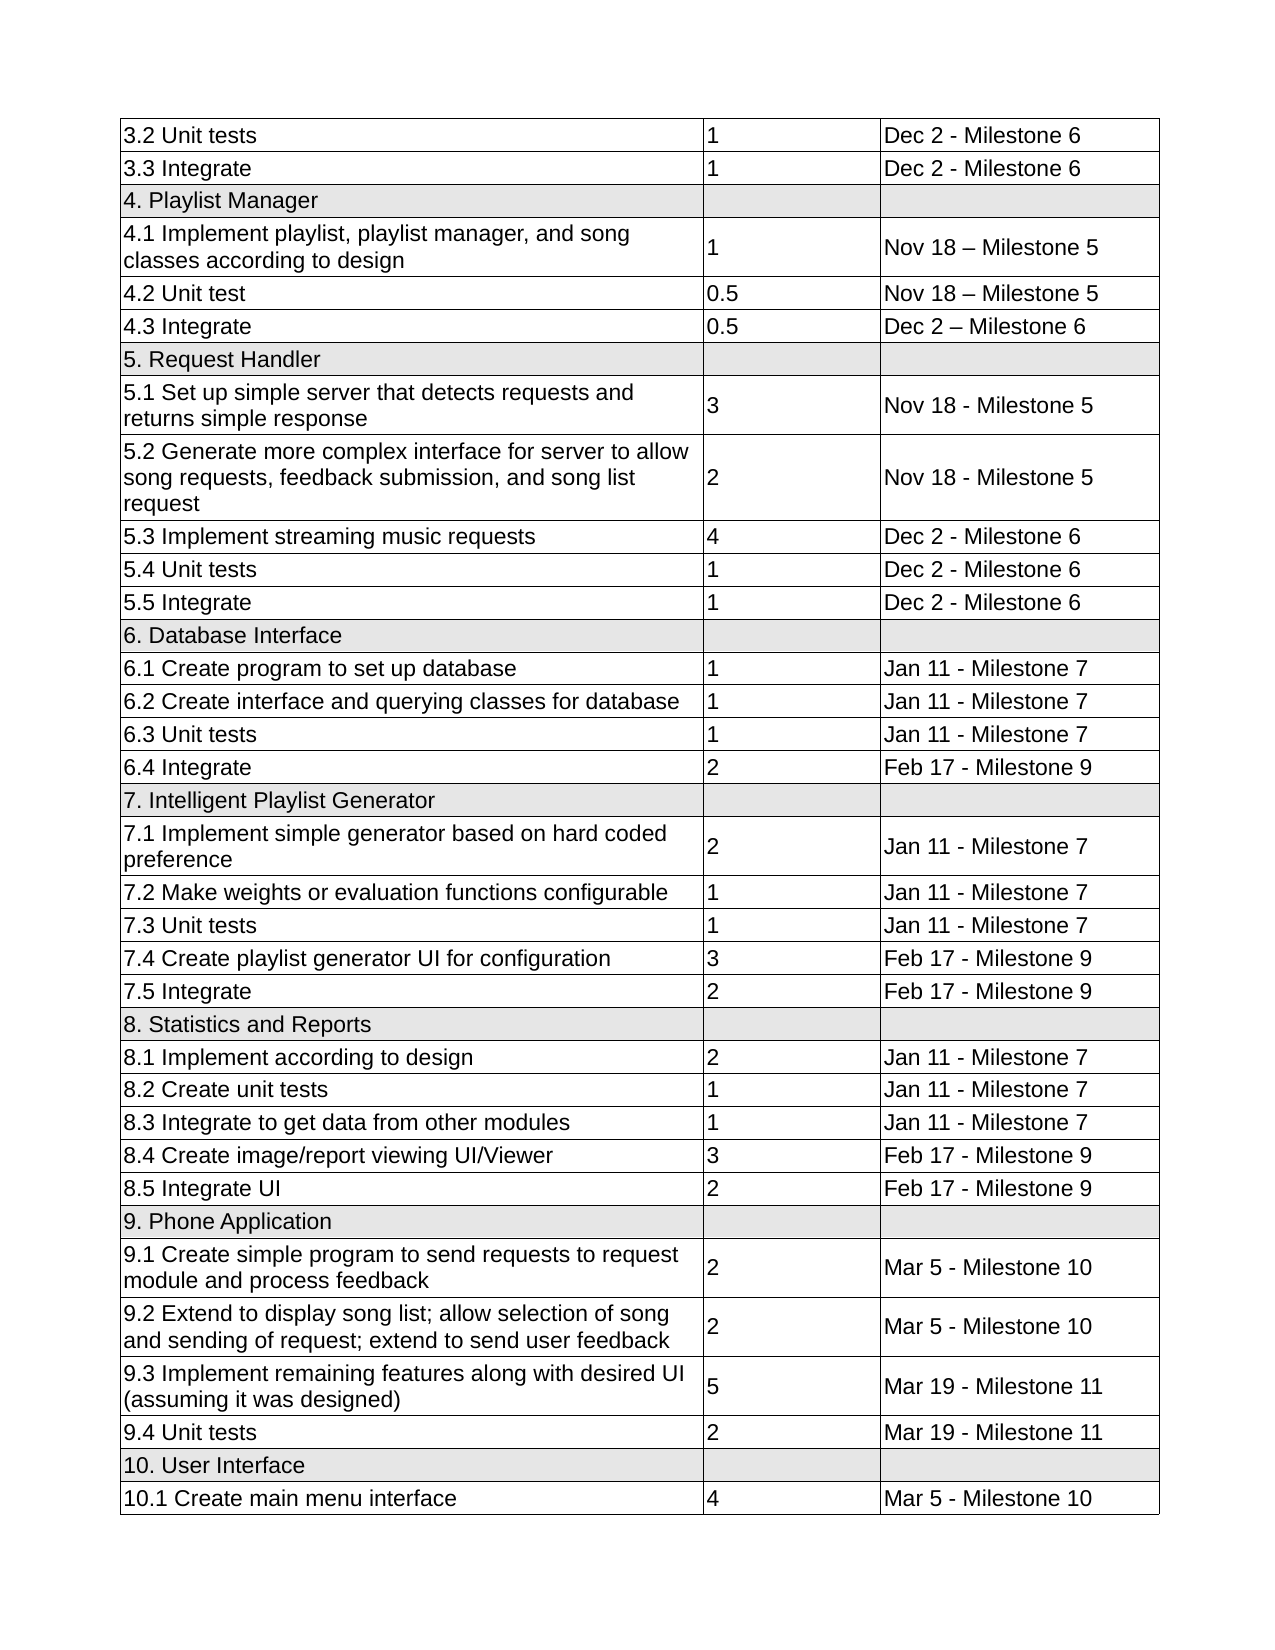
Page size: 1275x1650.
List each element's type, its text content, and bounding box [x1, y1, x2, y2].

table_cell 5 [704, 1357, 880, 1415]
table_cell Jan 11 - Milestone 7 [881, 653, 1159, 684]
table_cell 7.4 Create playlist generator UI for configuration [121, 942, 703, 974]
table_cell 8.4 Create image/report viewing UI/Viewer [121, 1140, 703, 1172]
table_cell 1 [704, 152, 880, 184]
table_cell 4.3 Integrate [121, 310, 703, 342]
table_cell 7.3 Unit tests [121, 909, 703, 941]
table_cell Nov 18 - Milestone 5 [881, 376, 1159, 434]
table_cell Feb 17 - Milestone 9 [881, 1173, 1159, 1204]
table_cell [704, 1008, 880, 1040]
table_cell 2 [704, 1298, 880, 1356]
table_cell 5.2 Generate more complex interface for server to allow song requests, feedback submission, and song list request [121, 435, 703, 520]
table_cell [881, 343, 1159, 375]
table_cell 6.4 Integrate [121, 751, 703, 783]
table_cell 6.3 Unit tests [121, 718, 703, 750]
table_cell 7.2 Make weights or evaluation functions configurable [121, 876, 703, 908]
table_cell 8. Statistics and Reports [121, 1008, 703, 1040]
table_cell Dec 2 - Milestone 6 [881, 119, 1159, 151]
table_cell 2 [704, 1416, 880, 1448]
table_cell 5. Request Handler [121, 343, 703, 375]
table_cell 1 [704, 718, 880, 750]
table_cell 6.1 Create program to set up database [121, 653, 703, 684]
table_cell 4 [704, 521, 880, 553]
table_cell Feb 17 - Milestone 9 [881, 942, 1159, 974]
table_cell 1 [704, 1074, 880, 1106]
table_cell 10.1 Create main menu interface [121, 1482, 703, 1514]
table_cell Feb 17 - Milestone 9 [881, 1140, 1159, 1172]
table_cell Dec 2 - Milestone 6 [881, 587, 1159, 618]
table_cell 8.1 Implement according to design [121, 1041, 703, 1073]
table_cell 1 [704, 119, 880, 151]
table_cell Jan 11 - Milestone 7 [881, 876, 1159, 908]
table_cell Mar 19 - Milestone 11 [881, 1416, 1159, 1448]
table_cell 2 [704, 435, 880, 520]
table_cell 1 [704, 587, 880, 618]
table_cell Dec 2 - Milestone 6 [881, 152, 1159, 184]
table_cell Jan 11 - Milestone 7 [881, 718, 1159, 750]
table_cell 3.2 Unit tests [121, 119, 703, 151]
table_cell 10. User Interface [121, 1449, 703, 1481]
table_cell Mar 5 - Milestone 10 [881, 1298, 1159, 1356]
table_cell Mar 5 - Milestone 10 [881, 1482, 1159, 1514]
table_cell [881, 1008, 1159, 1040]
table_cell 3 [704, 376, 880, 434]
table_cell Jan 11 - Milestone 7 [881, 1074, 1159, 1106]
table_cell 2 [704, 975, 880, 1007]
table_cell [704, 784, 880, 816]
table_cell Jan 11 - Milestone 7 [881, 1041, 1159, 1073]
table_cell 9. Phone Application [121, 1206, 703, 1237]
table_cell 9.1 Create simple program to send requests to request module and process feedback [121, 1239, 703, 1297]
table_cell 1 [704, 909, 880, 941]
table_cell 3 [704, 942, 880, 974]
table_cell 7.1 Implement simple generator based on hard coded preference [121, 817, 703, 875]
table_cell [881, 620, 1159, 651]
table_cell 9.2 Extend to display song list; allow selection of song and sending of request; extend to send user feedback [121, 1298, 703, 1356]
table_cell 4. Playlist Manager [121, 185, 703, 217]
table_cell 2 [704, 1239, 880, 1297]
table_cell 6. Database Interface [121, 620, 703, 651]
table_cell [881, 1206, 1159, 1237]
table_cell [881, 784, 1159, 816]
table_cell 2 [704, 817, 880, 875]
table_cell [704, 1206, 880, 1237]
table_cell 4.1 Implement playlist, playlist manager, and song classes according to design [121, 218, 703, 276]
table_cell 9.3 Implement remaining features along with desired UI (assuming it was designed) [121, 1357, 703, 1415]
table_cell 3.3 Integrate [121, 152, 703, 184]
table_cell 5.4 Unit tests [121, 554, 703, 586]
table_cell 5.5 Integrate [121, 587, 703, 618]
table_cell 1 [704, 685, 880, 717]
table_cell 2 [704, 751, 880, 783]
table_cell Jan 11 - Milestone 7 [881, 909, 1159, 941]
table_cell [704, 620, 880, 651]
table_cell 8.3 Integrate to get data from other modules [121, 1107, 703, 1139]
table_cell Nov 18 – Milestone 5 [881, 218, 1159, 276]
table_cell Feb 17 - Milestone 9 [881, 751, 1159, 783]
table_cell [704, 185, 880, 217]
table_cell 1 [704, 653, 880, 684]
table_cell Nov 18 – Milestone 5 [881, 277, 1159, 309]
table_cell [704, 343, 880, 375]
table_cell 1 [704, 1107, 880, 1139]
table_cell 4.2 Unit test [121, 277, 703, 309]
table_cell 8.5 Integrate UI [121, 1173, 703, 1204]
table_cell 2 [704, 1041, 880, 1073]
table_cell [881, 185, 1159, 217]
table_cell 2 [704, 1173, 880, 1204]
table_cell 5.3 Implement streaming music requests [121, 521, 703, 553]
table_cell Nov 18 - Milestone 5 [881, 435, 1159, 520]
table_cell [704, 1449, 880, 1481]
table_cell Feb 17 - Milestone 9 [881, 975, 1159, 1007]
table_cell 7. Intelligent Playlist Generator [121, 784, 703, 816]
table_cell Jan 11 - Milestone 7 [881, 685, 1159, 717]
table_cell 0.5 [704, 310, 880, 342]
table_cell Jan 11 - Milestone 7 [881, 817, 1159, 875]
table_cell 8.2 Create unit tests [121, 1074, 703, 1106]
table_cell Dec 2 - Milestone 6 [881, 554, 1159, 586]
table_cell 4 [704, 1482, 880, 1514]
table_cell 1 [704, 876, 880, 908]
table_cell Mar 19 - Milestone 11 [881, 1357, 1159, 1415]
table_cell Jan 11 - Milestone 7 [881, 1107, 1159, 1139]
table_cell Dec 2 - Milestone 6 [881, 521, 1159, 553]
table_cell 1 [704, 554, 880, 586]
table_cell 6.2 Create interface and querying classes for database [121, 685, 703, 717]
table_cell 3 [704, 1140, 880, 1172]
table_cell Dec 2 – Milestone 6 [881, 310, 1159, 342]
table_cell 1 [704, 218, 880, 276]
table_cell [881, 1449, 1159, 1481]
table_cell 7.5 Integrate [121, 975, 703, 1007]
table_cell 5.1 Set up simple server that detects requests and returns simple response [121, 376, 703, 434]
table_cell 9.4 Unit tests [121, 1416, 703, 1448]
table_cell Mar 5 - Milestone 10 [881, 1239, 1159, 1297]
table_cell 0.5 [704, 277, 880, 309]
